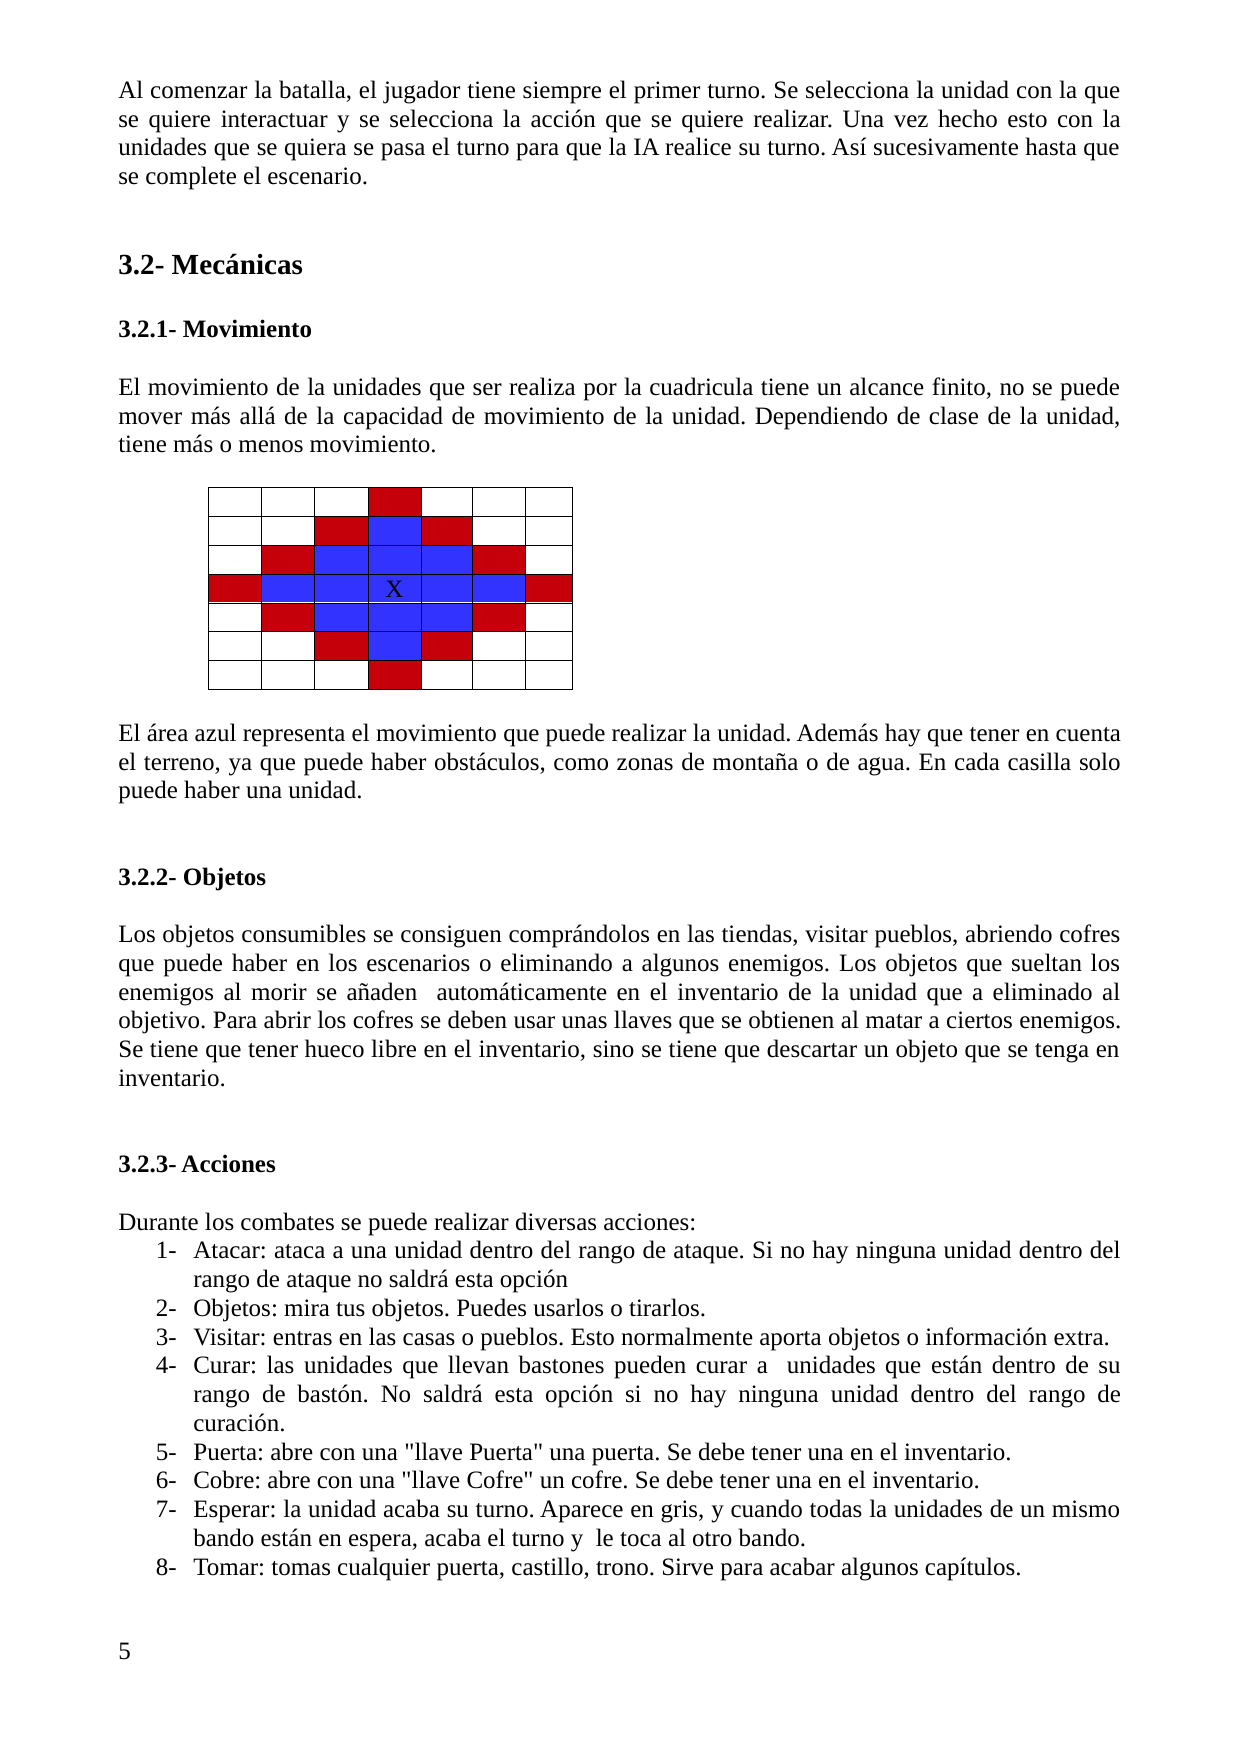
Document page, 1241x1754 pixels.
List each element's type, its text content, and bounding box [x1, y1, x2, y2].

text Los objetos consumibles se consiguen comprándolos en las tiendas, visitar pueblos, abriendo cofres que puede haber en los escenarios o eliminando a algunos enemigos. Los objetos que sueltan los enemigos al morir se añaden automáticamente en el inventario de la unidad que a eliminado al objetivo. Para abrir los cofres se deben usar unas llaves que se obtienen al matar a ciertos enemigos. Se tiene que tener hueco libre en el inventario, sino se tiene que descartar un objeto que se tenga en inventario. [118, 919, 1122, 1092]
text El movimiento de la unidades que ser realiza por la cuadricula tiene un alcance finito, no se puede mover más allá de la capacidad de movimiento de la unidad. Dependiendo de clase de la unidad, tiene más o menos movimiento. [118, 372, 1122, 458]
table_cell [473, 517, 525, 545]
table_cell [473, 661, 525, 689]
table_cell [209, 632, 261, 660]
table_header [209, 488, 261, 516]
table_cell [526, 575, 572, 602]
text El área azul representa el movimiento que puede realizar la unidad. Además hay que tener en cuenta el terreno, ya que puede haber obstáculos, como zonas de montaña o de agua. En cada casilla solo puede haber una unidad. [118, 718, 1122, 804]
table_header [526, 488, 572, 516]
text 3.2- Mecánicas [118, 247, 1122, 281]
table_cell [422, 546, 472, 574]
table_cell [209, 661, 261, 689]
table_cell [209, 604, 261, 631]
table_cell [369, 546, 421, 574]
list Tomar: tomas cualquier puerta, castillo, trono. Sirve para acabar algunos capítulos. [156, 1552, 1122, 1580]
table_cell [209, 546, 261, 574]
table_cell [262, 517, 314, 545]
table_cell [526, 546, 572, 574]
table_cell [422, 632, 472, 660]
list Curar: las unidades que llevan bastones pueden curar a unidades que están dentro de su rango de bastón. No saldrá esta opción si no hay ninguna unidad dentro del rango de curación. [156, 1350, 1122, 1437]
table_header [369, 488, 421, 516]
table_cell [209, 517, 261, 545]
table_cell [369, 604, 421, 631]
table_cell [315, 575, 368, 602]
table_cell [526, 517, 572, 545]
table_cell X [369, 575, 421, 602]
text 3.2.2- Objetos [118, 862, 1122, 890]
table_cell [209, 575, 261, 602]
table_cell [422, 575, 472, 602]
list Objetos: mira tus objetos. Puedes usarlos o tirarlos. [156, 1293, 1122, 1322]
table_cell [315, 632, 368, 660]
table_cell [422, 604, 472, 631]
table_cell [315, 517, 368, 545]
text 3.2.1- Movimiento [118, 314, 1122, 343]
table_cell [262, 661, 314, 689]
table_header [315, 488, 368, 516]
text 3.2.3- Acciones [118, 1149, 1122, 1178]
table_cell [369, 517, 421, 545]
table_cell [422, 661, 472, 689]
list Atacar: ataca a una unidad dentro del rango de ataque. Si no hay ninguna unidad dentro del rango de ataque no saldrá esta opción [156, 1235, 1122, 1293]
table_cell [526, 661, 572, 689]
table_header [473, 488, 525, 516]
table_header [422, 488, 472, 516]
list Esperar: la unidad acaba su turno. Aparece en gris, y cuando todas la unidades de un mismo bando están en espera, acaba el turno y le toca al otro bando. [156, 1494, 1122, 1552]
list Puerta: abre con una "llave Puerta" una puerta. Se debe tener una en el inventario. [156, 1437, 1122, 1465]
table_cell [473, 604, 525, 631]
table_cell [262, 604, 314, 631]
list Visitar: entras en las casas o pueblos. Esto normalmente aporta objetos o información extra. [156, 1322, 1122, 1350]
table_cell [369, 632, 421, 660]
table_cell [526, 632, 572, 660]
text Al comenzar la batalla, el jugador tiene siempre el primer turno. Se selecciona la unidad con la que se quiere interactuar y se selecciona la acción que se quiere realizar. Una vez hecho esto con la unidades que se quiera se pasa el turno para que la IA realice su turno. Así sucesivamente hasta que se complete el escenario. [118, 75, 1122, 190]
table_cell [315, 546, 368, 574]
table_cell [369, 661, 421, 689]
table_cell [473, 632, 525, 660]
table_cell [315, 604, 368, 631]
table_header [262, 488, 314, 516]
text Durante los combates se puede realizar diversas acciones: [118, 1207, 1122, 1235]
table_cell [262, 632, 314, 660]
list Cobre: abre con una "llave Cofre" un cofre. Se debe tener una en el inventario. [156, 1465, 1122, 1494]
table_cell [473, 575, 525, 602]
table_cell [422, 517, 472, 545]
table_cell [315, 661, 368, 689]
table_cell [526, 604, 572, 631]
table_cell [262, 546, 314, 574]
table_cell [473, 546, 525, 574]
table_cell [262, 575, 314, 602]
